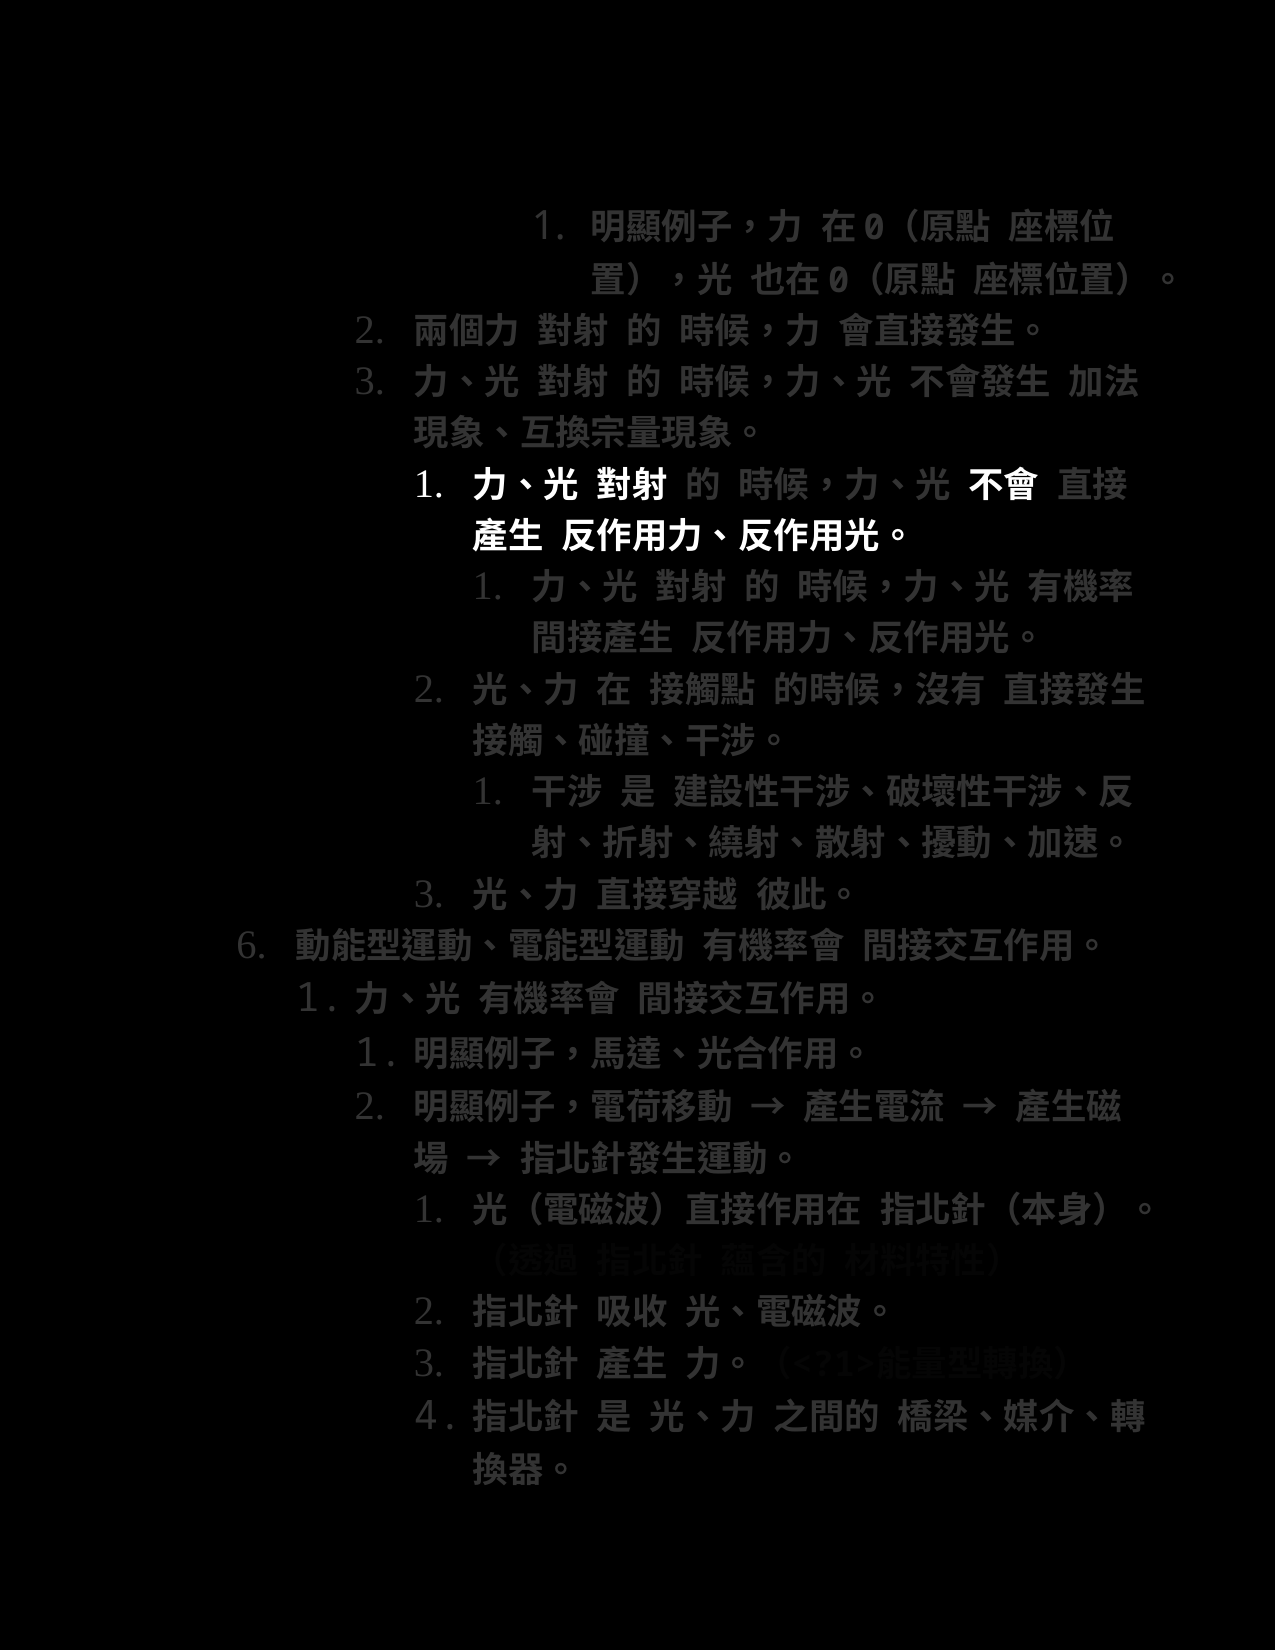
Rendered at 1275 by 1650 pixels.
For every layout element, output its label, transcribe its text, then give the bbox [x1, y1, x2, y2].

list 光、力 直接穿越 彼此。 [413, 866, 1157, 917]
list 光（電磁波）直接作用在 指北針（本身）。（透過 指北針 蘊含的 材料特性） [413, 1181, 1157, 1284]
list 力、光 對射 的 時候，力、光 不會發生 加法現象、互換宗量現象。 [354, 353, 1157, 456]
list 明顯例子，馬達、光合作用。 [354, 1024, 1157, 1079]
list 明顯例子，電荷移動 → 產生電流 → 產生磁場 → 指北針發生運動。 [354, 1079, 1157, 1181]
list 力、光 對射 的 時候，力、光 有機率 間接產生 反作用力、反作用光。 [472, 558, 1157, 661]
list 指北針 是 光、力 之間的 橋梁、媒介、轉換器。 [413, 1386, 1157, 1493]
list 指北針 產生 力。（<?1>能量型轉換） [413, 1335, 1157, 1386]
list 動能型運動、電能型運動 有機率會 間接交互作用。 [236, 917, 1157, 968]
list 明顯例子，力 在0（原點 座標位置），光 也在0（原點 座標位置）。 [532, 196, 1157, 302]
list 兩個力 對射 的 時候，力 會直接發生。 [354, 302, 1157, 353]
list 力、光 有機率會 間接交互作用。 [295, 968, 1157, 1024]
list 指北針 吸收 光、電磁波。 [413, 1284, 1157, 1335]
list 力、光 對射 的 時候，力、光 不會 直接產生 反作用力、反作用光。 [413, 456, 1157, 558]
list 光、力 在 接觸點 的時候，沒有 直接發生 接觸、碰撞、干涉。 [413, 661, 1157, 763]
list 干涉 是 建設性干涉、破壞性干涉、反射、折射、繞射、散射、擾動、加速。 [472, 763, 1157, 866]
